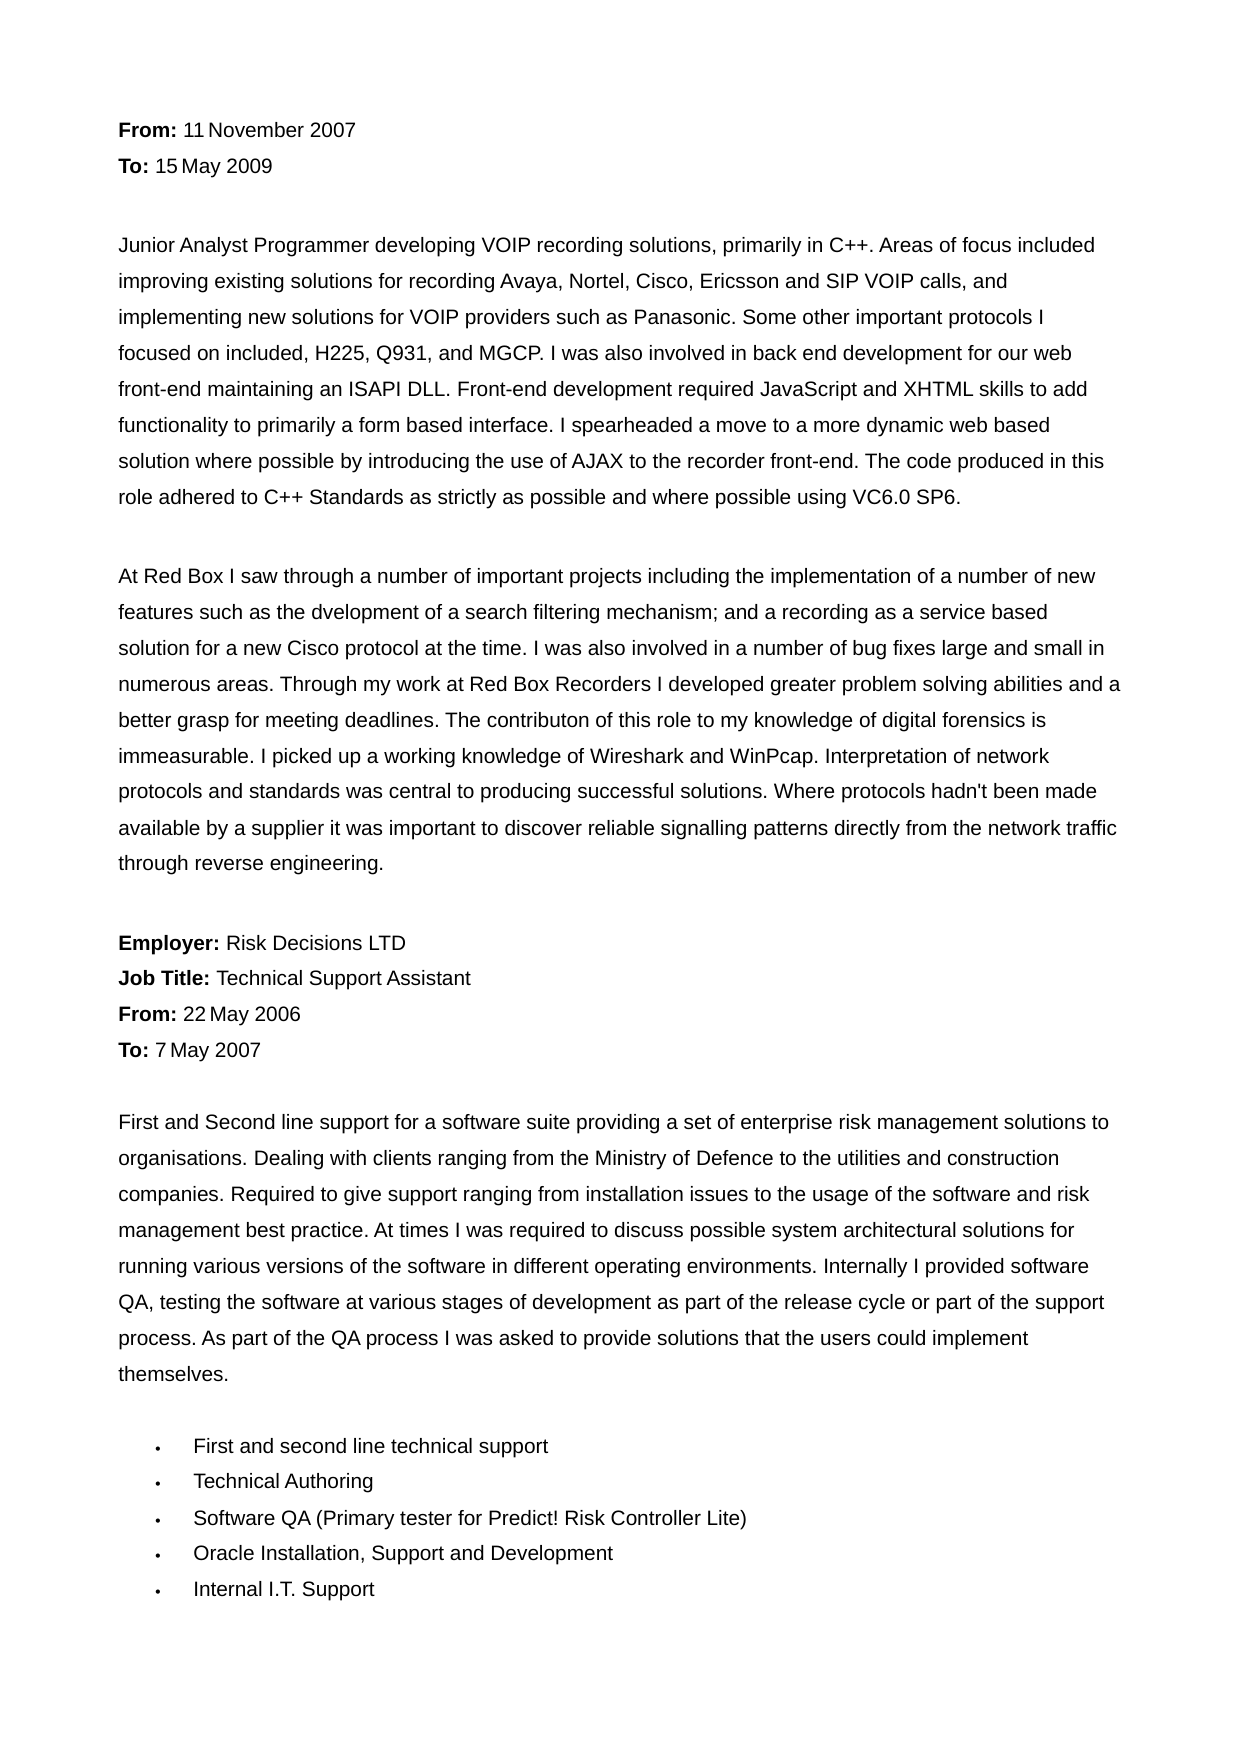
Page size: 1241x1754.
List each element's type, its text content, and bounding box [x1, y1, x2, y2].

text To: 15 May 2009 [118, 154, 1122, 178]
text Job Title: Technical Support Assistant [118, 966, 1122, 990]
text To: 7 May 2007 [118, 1038, 1122, 1062]
list Oracle Installation, Support and Development [156, 1541, 1122, 1565]
text Junior Analyst Programmer developing VOIP recording solutions, primarily in C++. Areas of focus included improving existing solutions for recording Avaya, Nortel, Cisco, Ericsson and SIP VOIP calls, and implementing new solutions for VOIP providers such as Panasonic. Some other important protocols I focused on included, H225, Q931, and MGCP. I was also involved in back end development for our web front-end maintaining an ISAPI DLL. Front-end development required JavaScript and XHTML skills to add functionality to primarily a form based interface. I spearheaded a move to a more dynamic web based solution where possible by introducing the use of AJAX to the recorder front-end. The code produced in this role adhered to C++ Standards as strictly as possible and where possible using VC6.0 SP6. [118, 233, 1122, 509]
text First and Second line support for a software suite providing a set of enterprise risk management solutions to organisations. Dealing with clients ranging from the Ministry of Defence to the utilities and construction companies. Required to give support ranging from installation issues to the usage of the software and risk management best practice. At times I was required to discuss possible system architectural solutions for running various versions of the software in different operating environments. Internally I provided software QA, testing the software at various stages of development as part of the release cycle or part of the support process. As part of the QA process I was asked to provide solutions that the users could implement themselves. [118, 1110, 1122, 1386]
text Employer: Risk Decisions LTD [118, 930, 1122, 954]
list Internal I.T. Support [156, 1577, 1122, 1601]
text From: 11 November 2007 [118, 118, 1122, 142]
text At Red Box I saw through a number of important projects including the implementation of a number of new features such as the dvelopment of a search filtering mechanism; and a recording as a service based solution for a new Cisco protocol at the time. I was also involved in a number of bug fixes large and small in numerous areas. Through my work at Red Box Recorders I developed greater problem solving abilities and a better grasp for meeting deadlines. The contributon of this role to my knowledge of digital forensics is immeasurable. I picked up a working knowledge of Wireshark and WinPcap. Interpretation of network protocols and standards was central to producing successful solutions. Where protocols hadn't been made available by a supplier it was important to discover reliable signalling patterns directly from the network traffic through reverse engineering. [118, 564, 1122, 875]
list First and second line technical support [156, 1433, 1122, 1457]
list Software QA (Primary tester for Predict! Risk Controller Lite) [156, 1505, 1122, 1529]
text From: 22 May 2006 [118, 1002, 1122, 1026]
list Technical Authoring [156, 1469, 1122, 1493]
